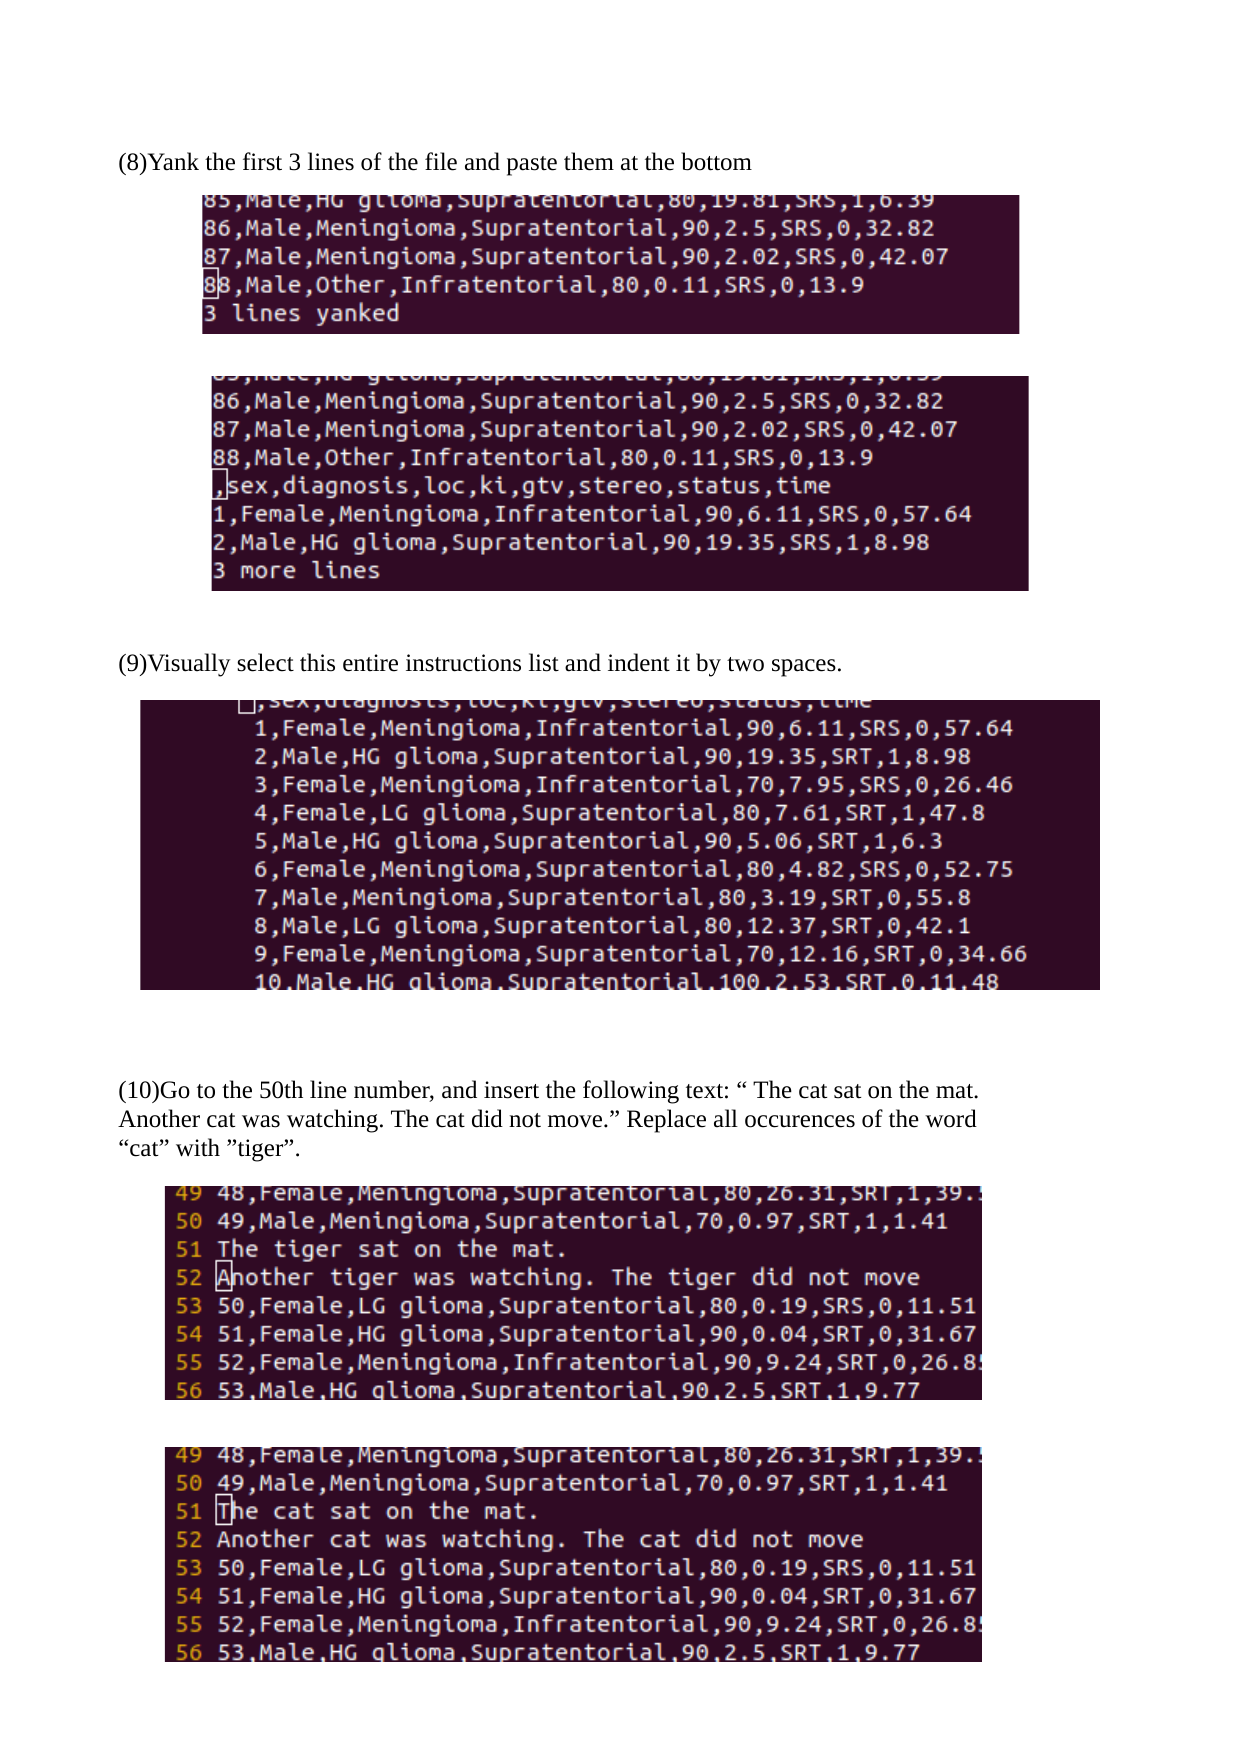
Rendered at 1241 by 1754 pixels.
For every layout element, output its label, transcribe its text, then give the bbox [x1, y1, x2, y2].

text (10)Go to the 50th line number, and insert the following text: “ The cat sat on the mat. [118, 1076, 1122, 1104]
text (8)Yank the first 3 lines of the file and paste them at the bottom [118, 147, 1122, 176]
text “cat” with ”tiger”. [118, 1133, 1122, 1162]
picture [140, 700, 1100, 990]
text Another cat was watching. The cat did not move.” Replace all occurences of the word [118, 1104, 1122, 1133]
picture [211, 376, 1029, 591]
text (9)Visually select this entire instructions list and indent it by two spaces. [118, 648, 1122, 677]
picture [202, 195, 1020, 334]
picture [164, 1186, 982, 1400]
picture [164, 1447, 982, 1662]
